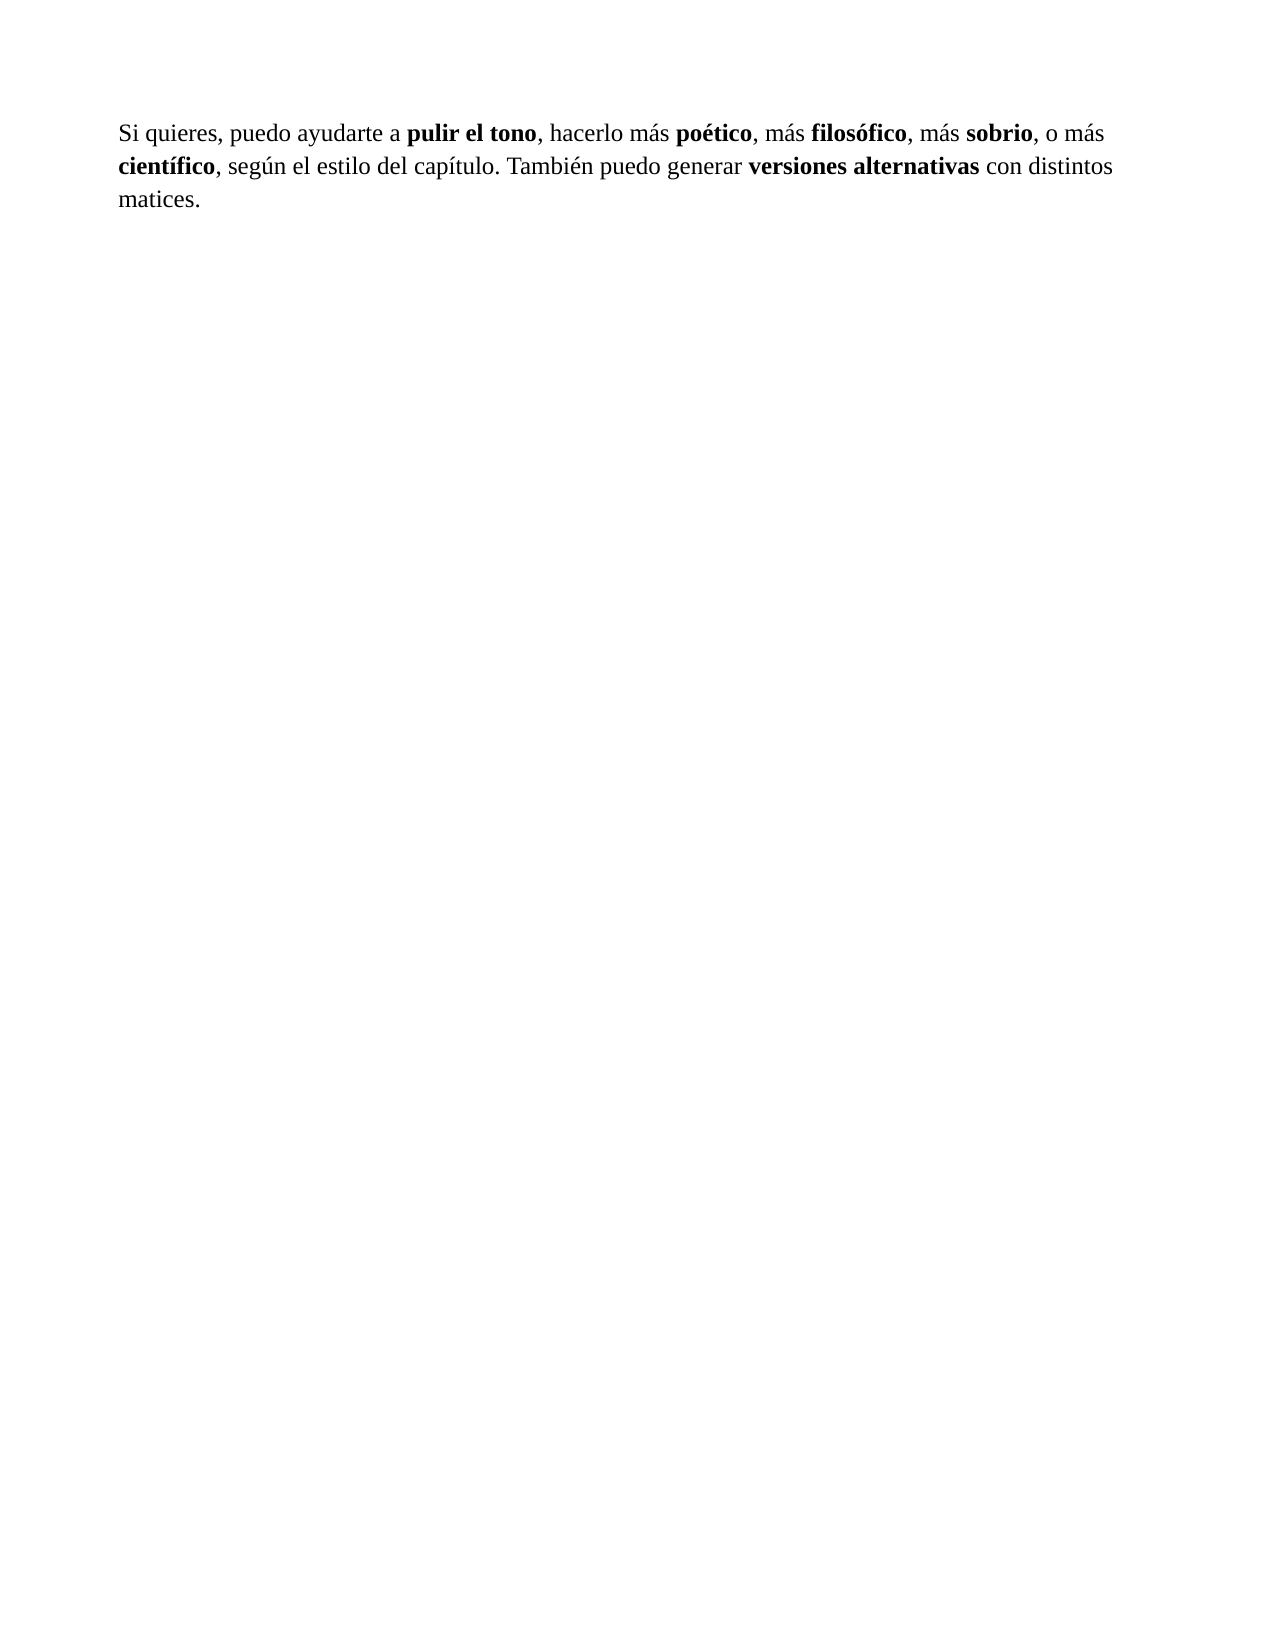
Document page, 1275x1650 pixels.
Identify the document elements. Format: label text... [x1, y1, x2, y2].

text Si quieres, puedo ayudarte a pulir el tono, hacerlo más poético, más filosófico, más sobrio, o más científico, según el estilo del capítulo. También puedo generar versiones alternativas con distintos matices. [118, 118, 1157, 213]
